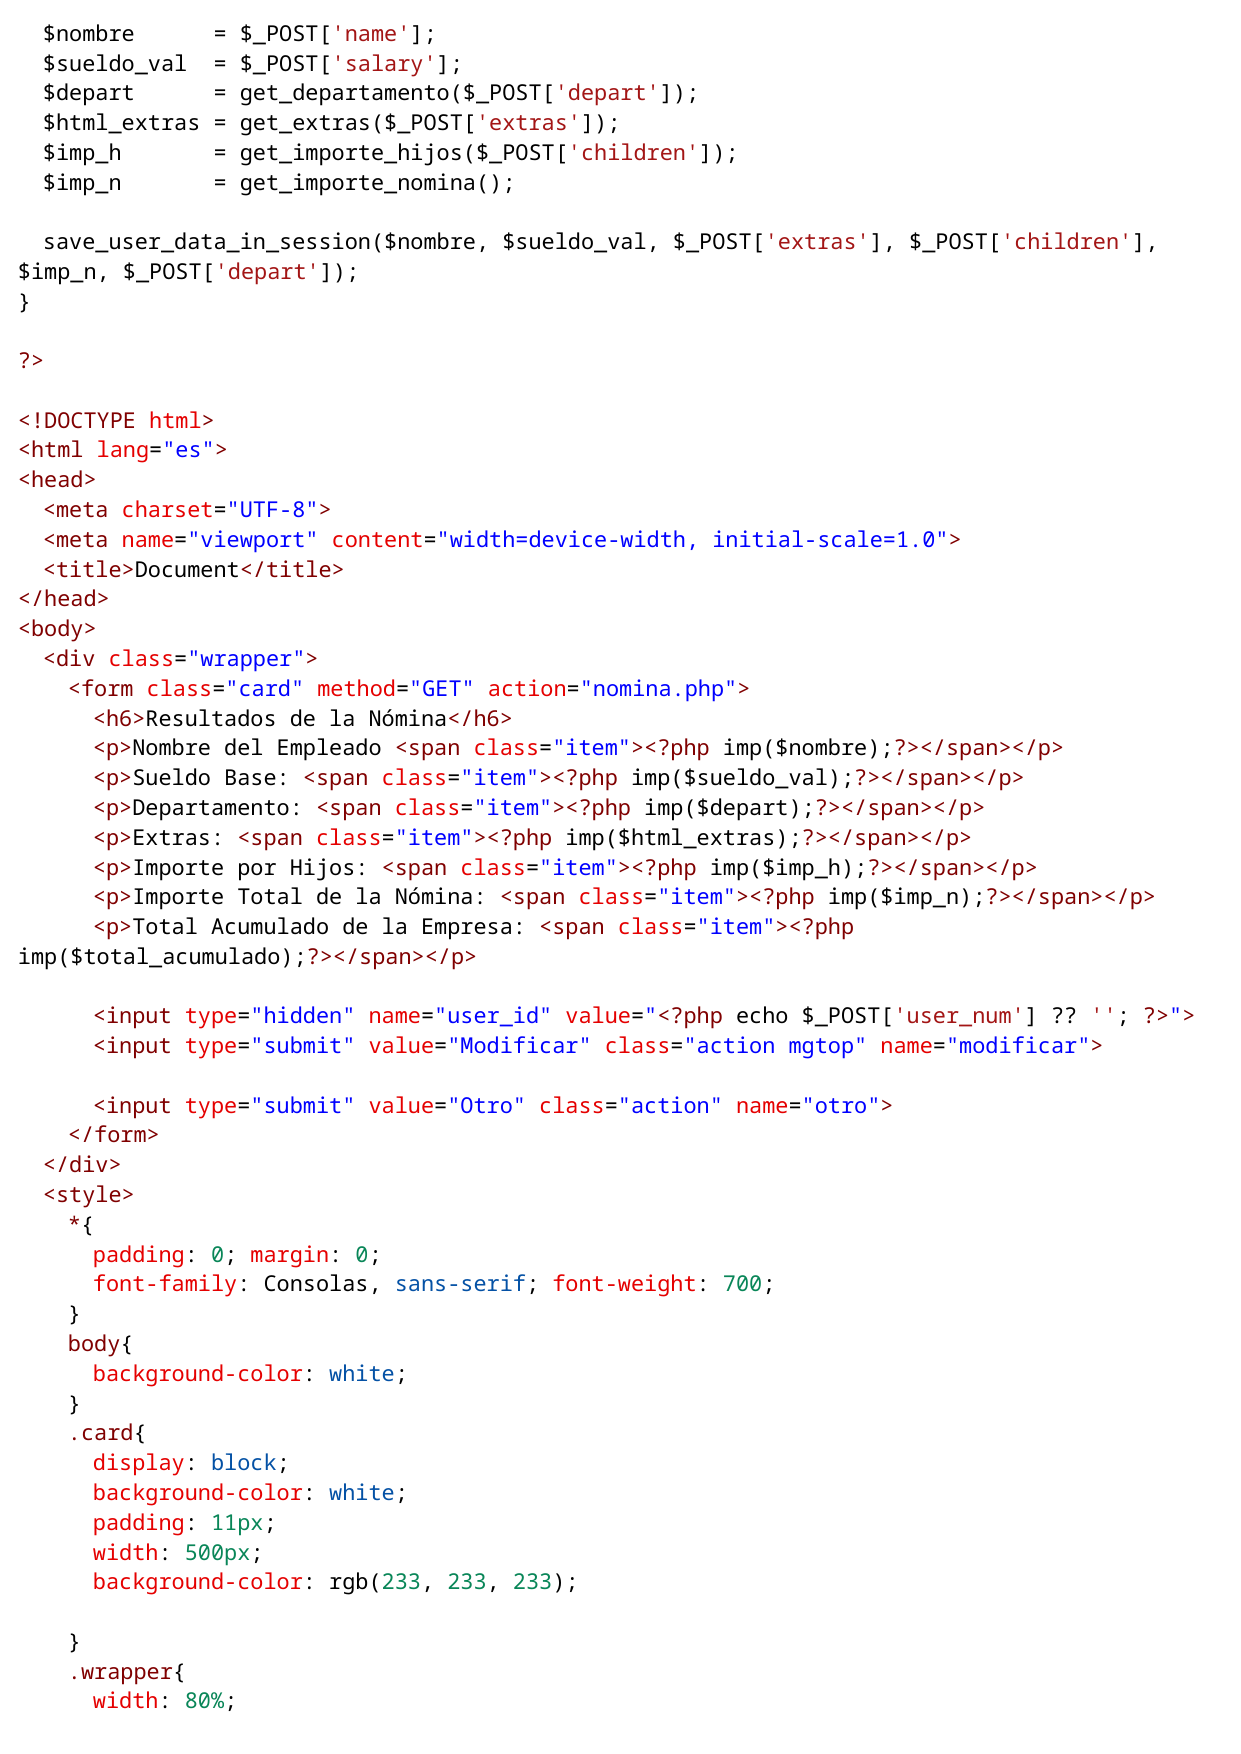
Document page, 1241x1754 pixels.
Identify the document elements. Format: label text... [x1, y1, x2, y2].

text $html_extras = get_extras($_POST['extras']); [18, 107, 1222, 137]
text <input type="submit" value="Modificar" class="action mgtop" name="modificar"> [18, 1030, 1222, 1060]
text <style> [18, 1179, 1222, 1209]
text ?> [18, 345, 1222, 375]
text <p>Importe Total de la Nómina: <span class="item"><?php imp($imp_n);?></span></p> [18, 881, 1222, 911]
text } [18, 1388, 1222, 1417]
text <p>Importe por Hijos: <span class="item"><?php imp($imp_h);?></span></p> [18, 852, 1222, 881]
text <!DOCTYPE html> [18, 405, 1222, 434]
text width: 80%; [18, 1685, 1222, 1715]
text body{ [18, 1328, 1222, 1358]
text <meta name="viewport" content="width=device-width, initial-scale=1.0"> [18, 524, 1222, 554]
text <p>Sueldo Base: <span class="item"><?php imp($sueldo_val);?></span></p> [18, 762, 1222, 792]
text <p>Total Acumulado de la Empresa: <span class="item"><?php imp($total_acumulado);?></span></p> [18, 911, 1222, 971]
text save_user_data_in_session($nombre, $sueldo_val, $_POST['extras'], $_POST['children'], $imp_n, $_POST['depart']); [18, 226, 1222, 286]
text width: 500px; [18, 1537, 1222, 1566]
text $imp_n = get_importe_nomina(); [18, 167, 1222, 196]
text <p>Departamento: <span class="item"><?php imp($depart);?></span></p> [18, 792, 1222, 822]
text $imp_h = get_importe_hijos($_POST['children']); [18, 137, 1222, 167]
text </head> [18, 583, 1222, 613]
text $sueldo_val = $_POST['salary']; [18, 47, 1222, 77]
text $depart = get_departamento($_POST['depart']); [18, 77, 1222, 107]
text } [18, 1298, 1222, 1328]
text padding: 0; margin: 0; [18, 1239, 1222, 1268]
text <p>Extras: <span class="item"><?php imp($html_extras);?></span></p> [18, 822, 1222, 852]
text <head> [18, 464, 1222, 494]
text .card{ [18, 1417, 1222, 1447]
text <h6>Resultados de la Nómina</h6> [18, 703, 1222, 732]
text <input type="hidden" name="user_id" value="<?php echo $_POST['user_num'] ?? ''; ?>"> [18, 1000, 1222, 1030]
text <html lang="es"> [18, 434, 1222, 464]
text </div> [18, 1149, 1222, 1179]
text background-color: white; [18, 1477, 1222, 1507]
text display: block; [18, 1447, 1222, 1477]
text <form class="card" method="GET" action="nomina.php"> [18, 673, 1222, 703]
text .wrapper{ [18, 1656, 1222, 1685]
text <body> [18, 613, 1222, 643]
text font-family: Consolas, sans-serif; font-weight: 700; [18, 1268, 1222, 1298]
text } [18, 286, 1222, 316]
text background-color: rgb(233, 233, 233); [18, 1566, 1222, 1596]
text *{ [18, 1209, 1222, 1239]
text <title>Document</title> [18, 554, 1222, 583]
text <input type="submit" value="Otro" class="action" name="otro"> [18, 1090, 1222, 1119]
text <div class="wrapper"> [18, 643, 1222, 673]
text <p>Nombre del Empleado <span class="item"><?php imp($nombre);?></span></p> [18, 732, 1222, 762]
text </form> [18, 1119, 1222, 1149]
text $nombre = $_POST['name']; [18, 18, 1222, 47]
text <meta charset="UTF-8"> [18, 494, 1222, 524]
text background-color: white; [18, 1358, 1222, 1388]
text padding: 11px; [18, 1507, 1222, 1537]
text } [18, 1626, 1222, 1656]
